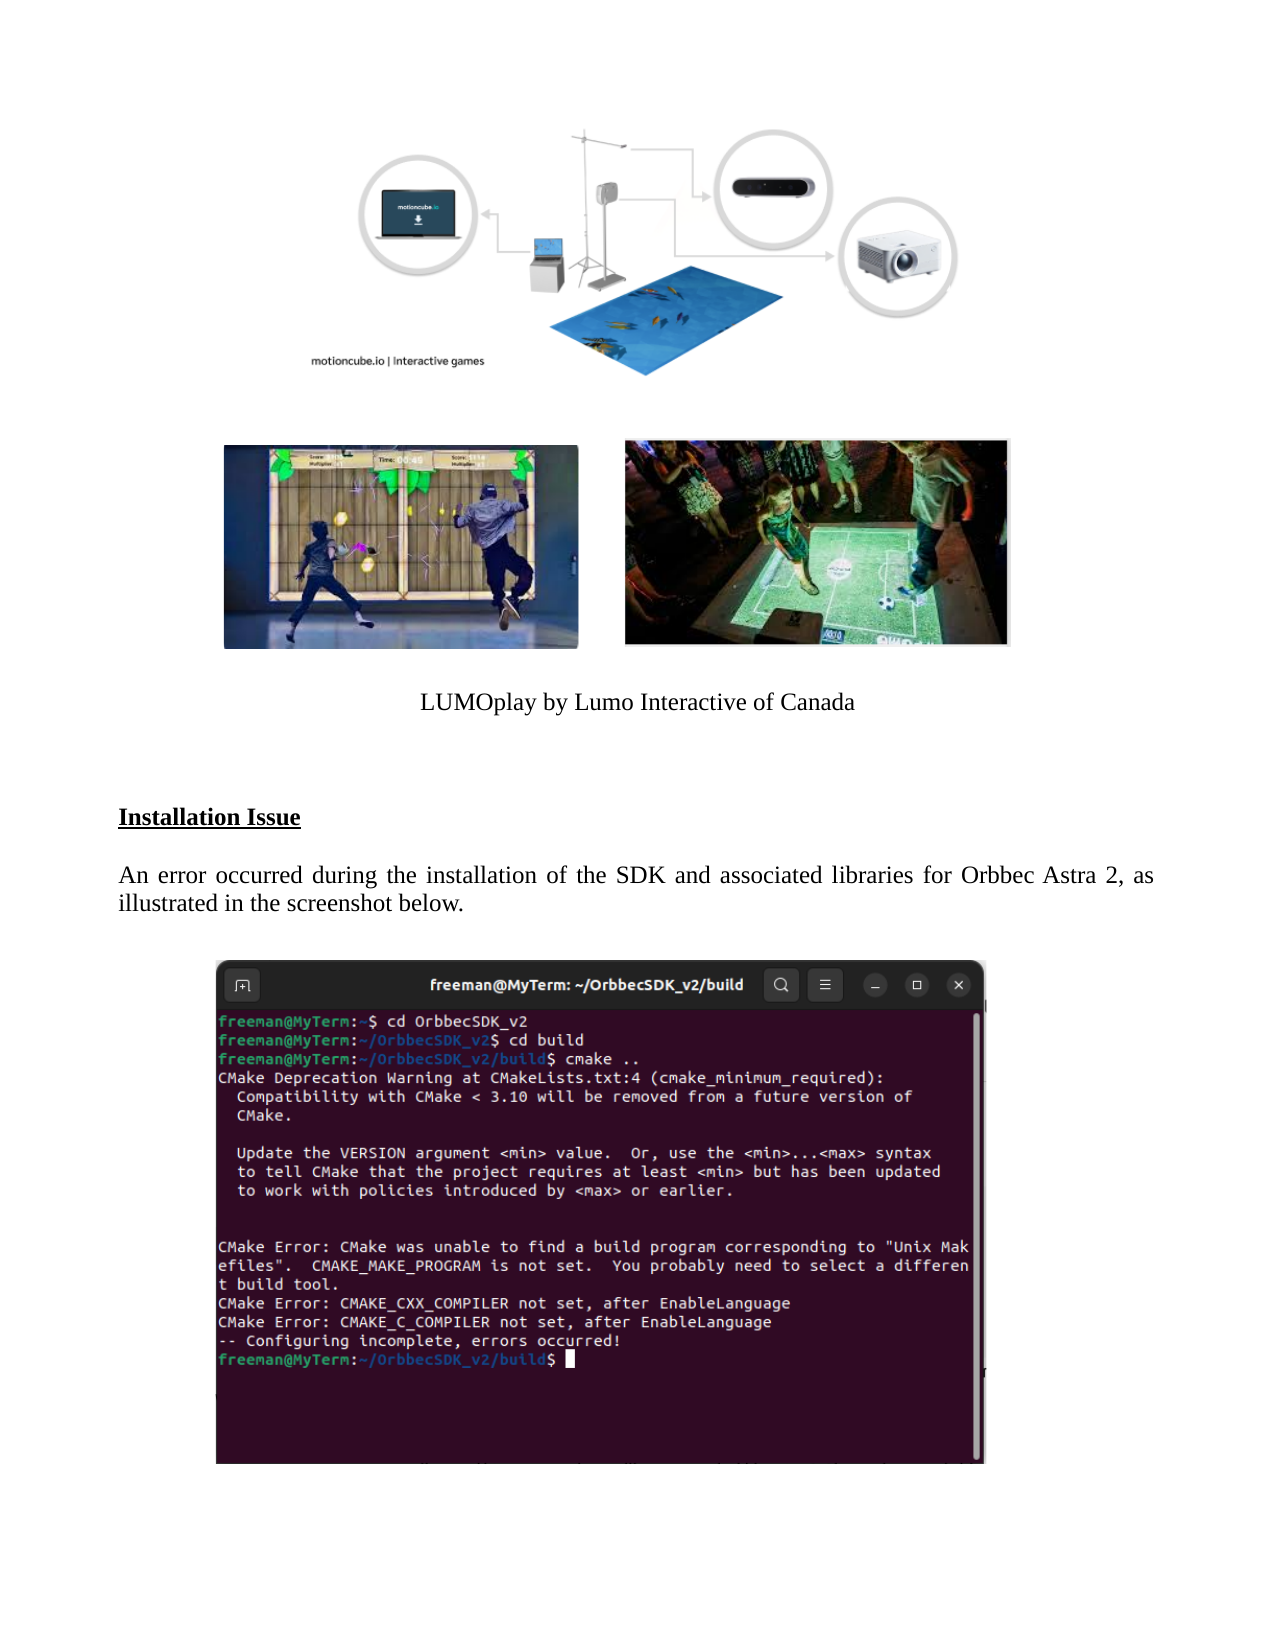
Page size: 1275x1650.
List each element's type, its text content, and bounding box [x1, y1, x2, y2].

text Installation Issue [118, 802, 1157, 831]
picture [223, 445, 580, 649]
text LUMOplay by Lumo Interactive of Canada [118, 687, 1157, 716]
picture [624, 438, 1011, 647]
text An error occurred during the installation of the SDK and associated libraries for Orbbec Astra 2, as illustrated in the screenshot below. [118, 860, 1157, 917]
picture [305, 118, 972, 385]
picture [215, 960, 987, 1464]
